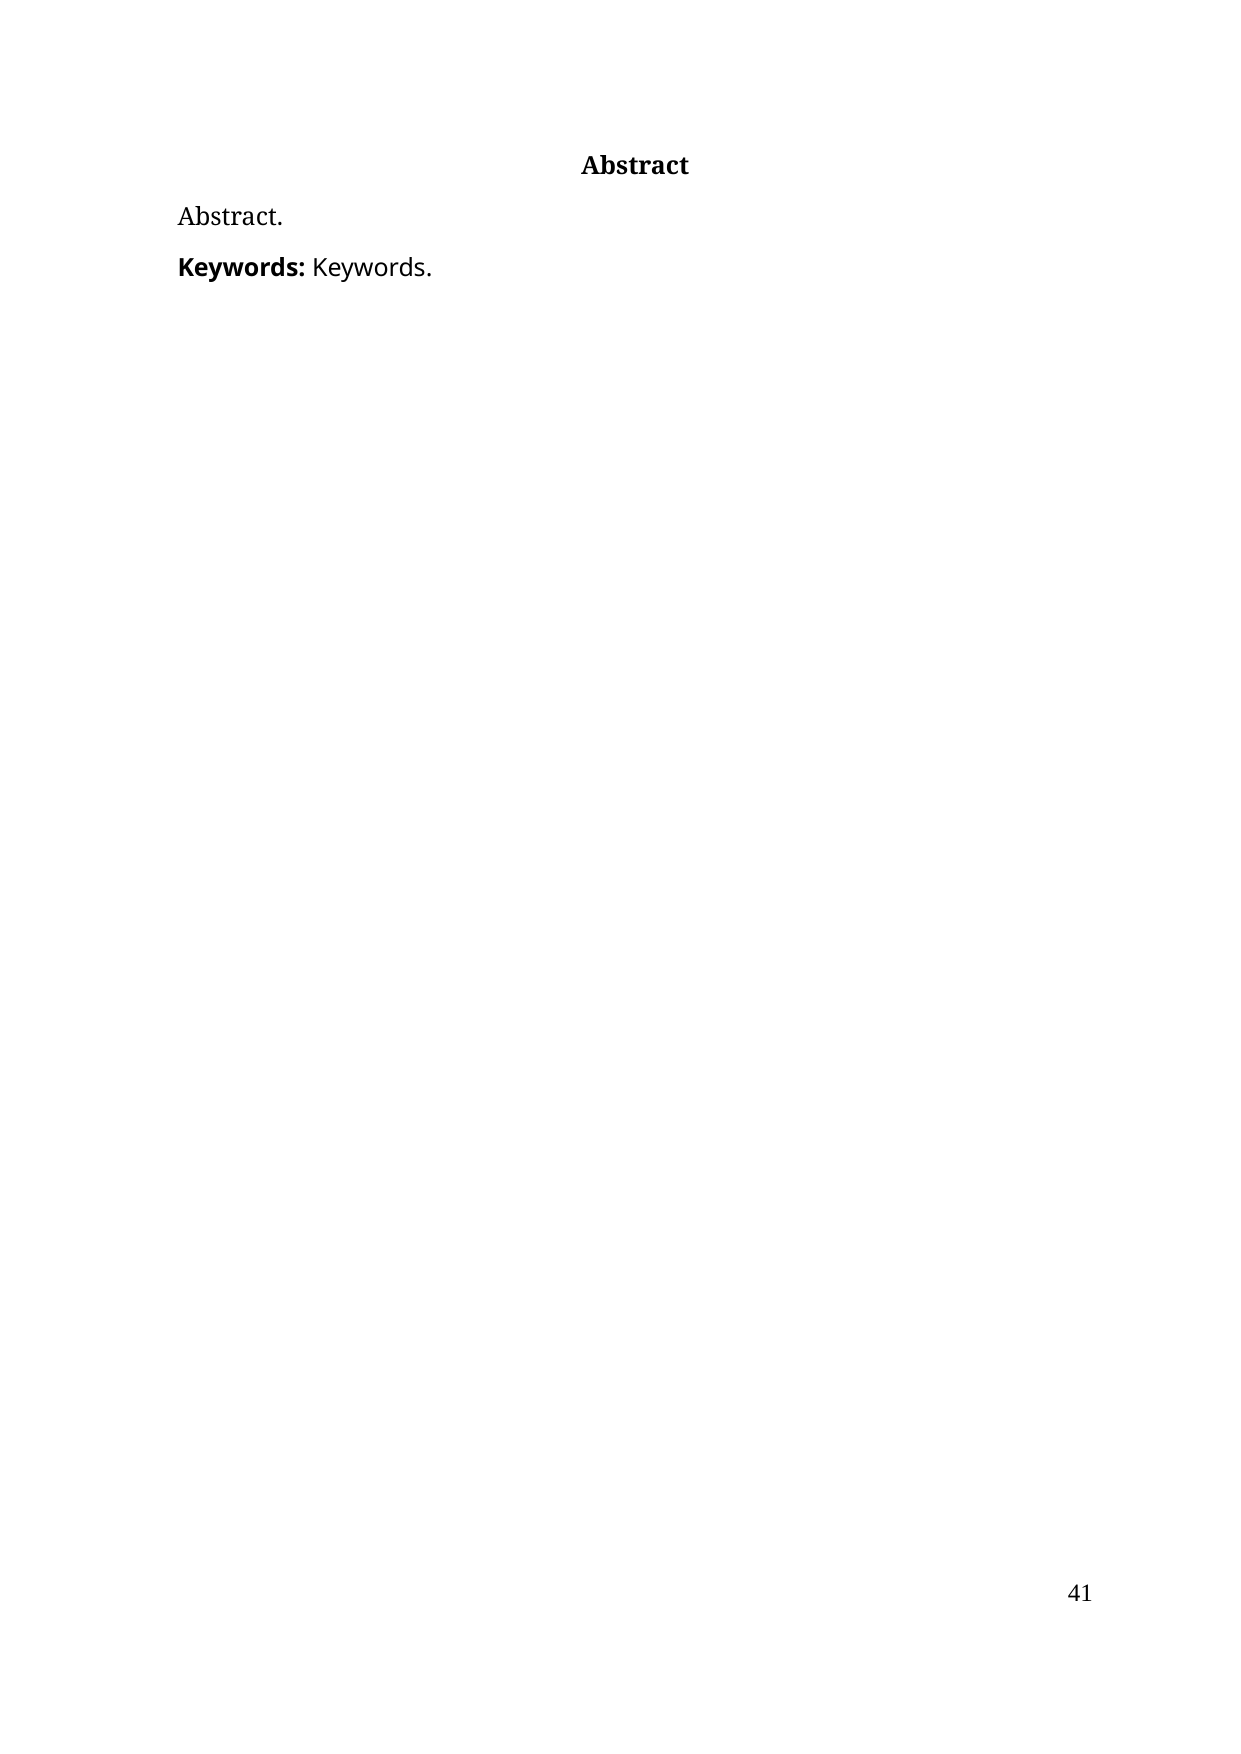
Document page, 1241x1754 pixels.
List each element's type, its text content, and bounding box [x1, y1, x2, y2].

text Keywords: Keywords. [177, 250, 1093, 284]
text Abstract [177, 148, 1093, 182]
text Abstract. [177, 199, 1093, 233]
